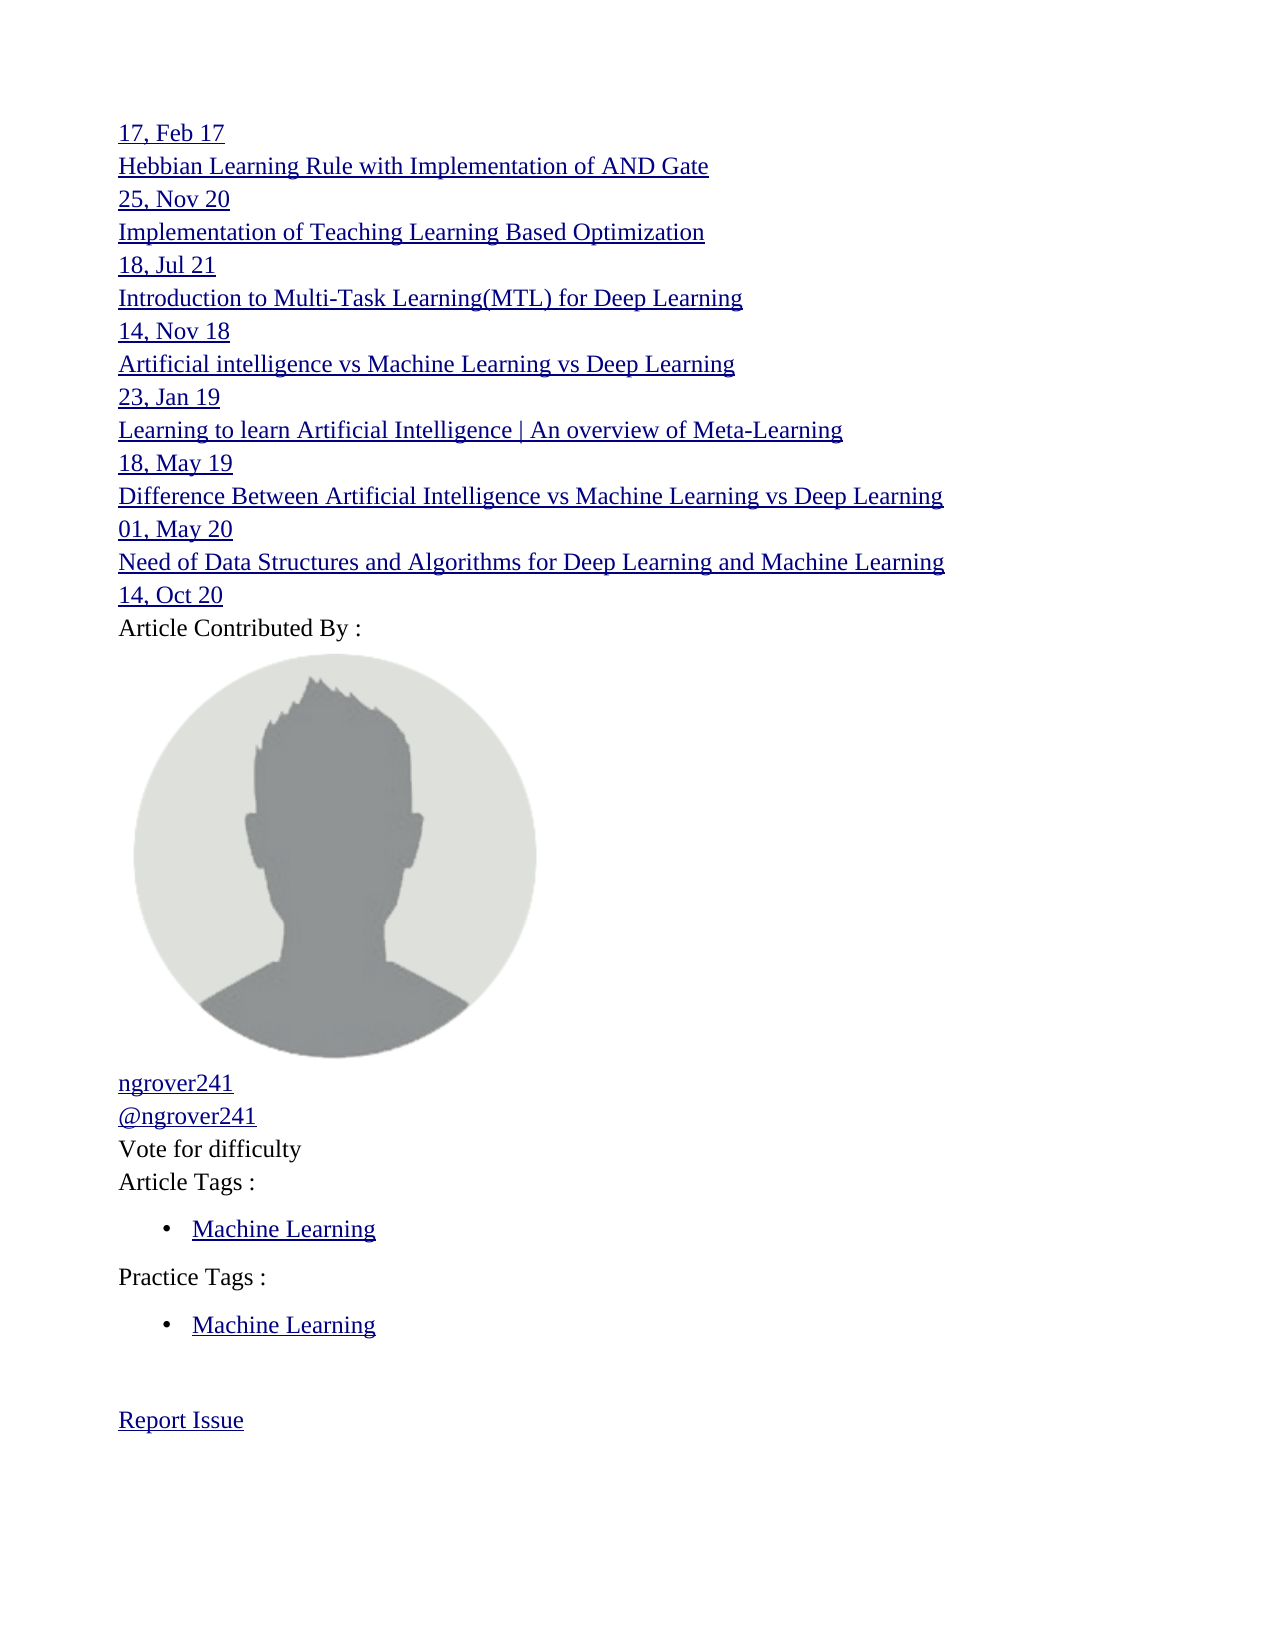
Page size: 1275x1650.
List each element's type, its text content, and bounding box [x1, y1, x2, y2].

text 18, Jul 21 [118, 250, 1157, 279]
text Implementation of Teaching Learning Based Optimization [118, 217, 1157, 246]
text 23, Jan 19 [118, 382, 1157, 411]
picture [118, 646, 559, 1064]
text Vote for difficulty [118, 1134, 1157, 1163]
text 01, May 20 [118, 514, 1157, 543]
text Artificial intelligence vs Machine Learning vs Deep Learning [118, 349, 1157, 378]
text 18, May 19 [118, 448, 1157, 477]
text Article Tags : [118, 1167, 1157, 1196]
list Machine Learning [162, 1214, 1157, 1243]
text Learning to learn Artificial Intelligence | An overview of Meta-Learning [118, 415, 1157, 444]
text 14, Nov 18 [118, 316, 1157, 345]
text ngrover241 [118, 1068, 1157, 1097]
text Article Contributed By : [118, 613, 1157, 642]
text Difference Between Artificial Intelligence vs Machine Learning vs Deep Learning [118, 481, 1157, 510]
text Practice Tags : [118, 1262, 1157, 1291]
text 17, Feb 17 [118, 118, 1157, 147]
text 14, Oct 20 [118, 580, 1157, 609]
list Machine Learning [162, 1310, 1157, 1338]
text Introduction to Multi-Task Learning(MTL) for Deep Learning [118, 283, 1157, 312]
text @ngrover241 [118, 1101, 1157, 1130]
text Need of Data Structures and Algorithms for Deep Learning and Machine Learning [118, 547, 1157, 576]
text Hebbian Learning Rule with Implementation of AND Gate [118, 151, 1157, 180]
text 25, Nov 20 [118, 184, 1157, 213]
text Report Issue [118, 1405, 1157, 1434]
